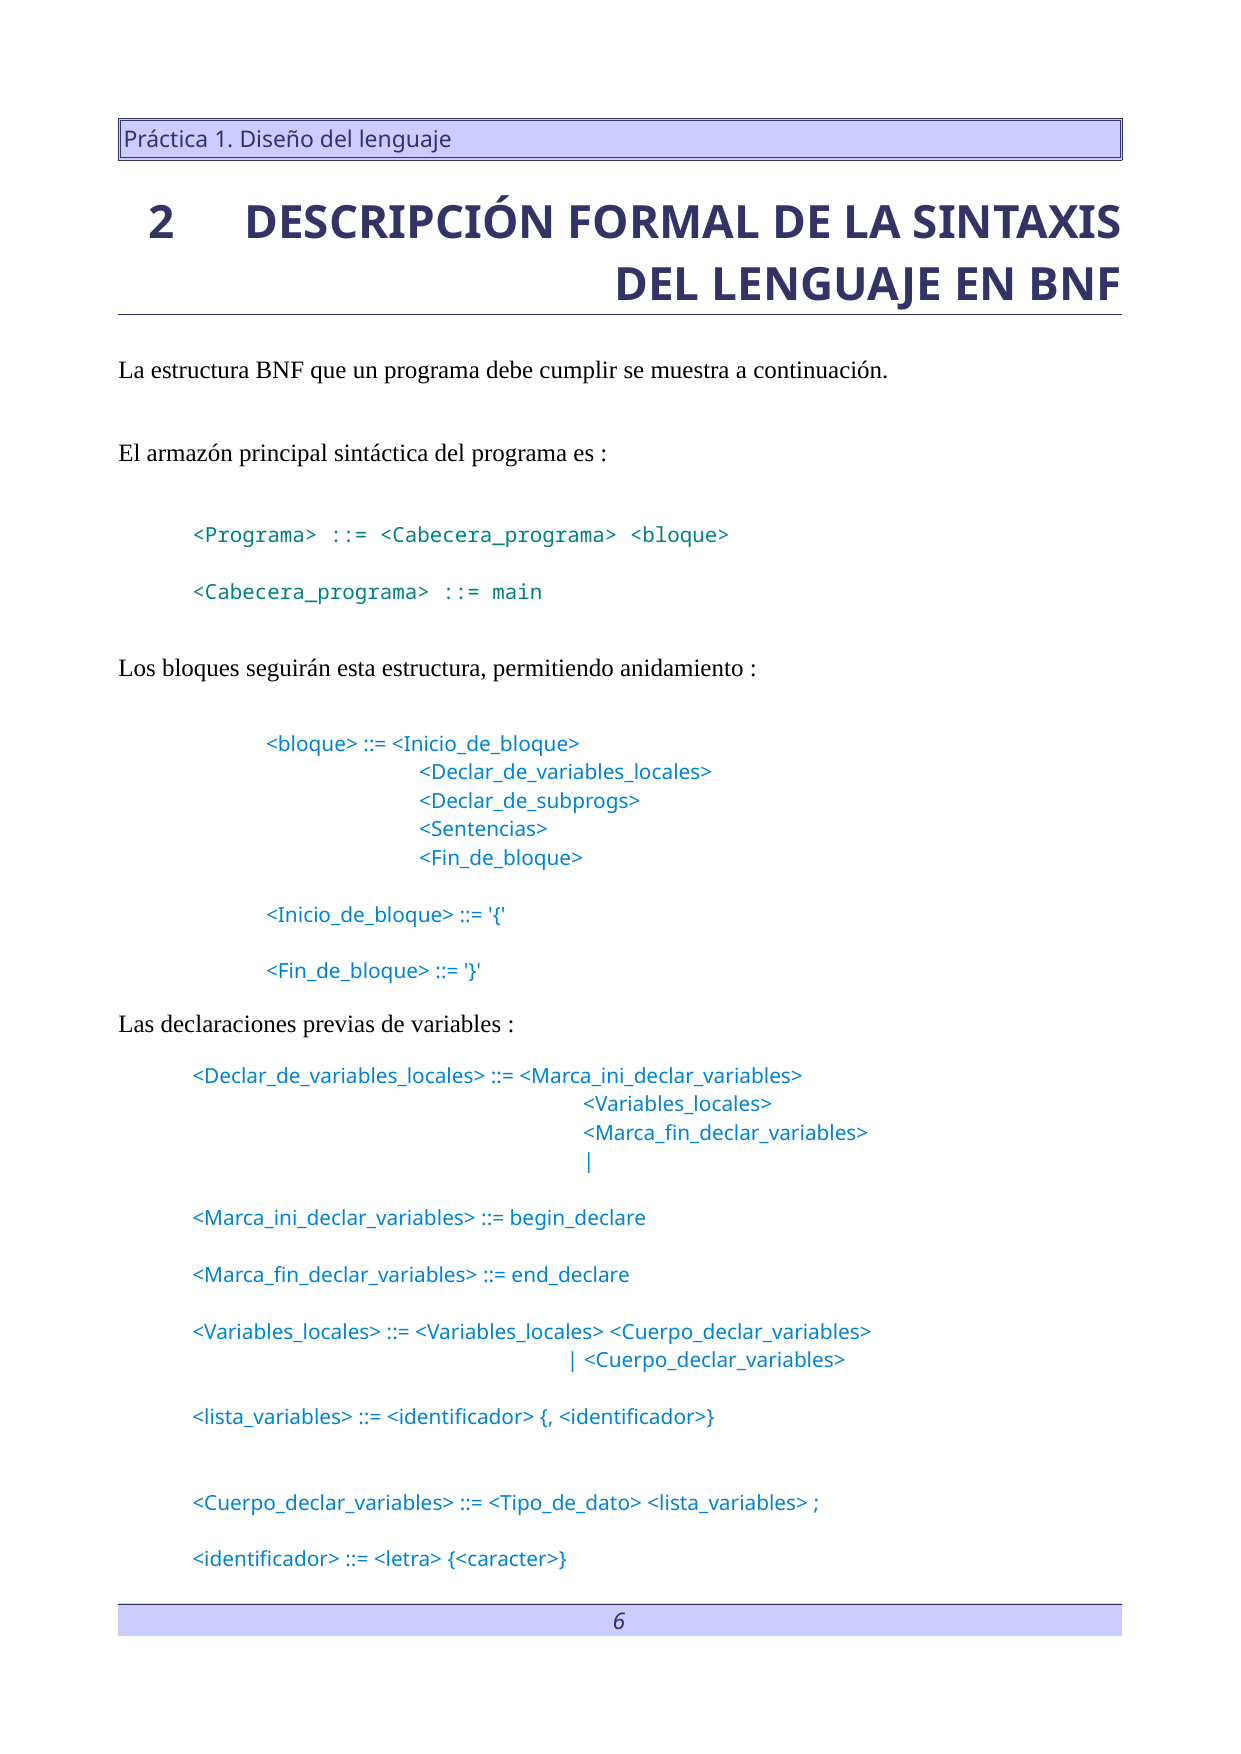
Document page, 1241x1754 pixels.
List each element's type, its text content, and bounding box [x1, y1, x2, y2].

text El armazón principal sintáctica del programa es : [118, 438, 1122, 467]
text <Variables_locales> ::= <Variables_locales> <Cuerpo_declar_variables> [118, 1317, 1122, 1346]
text <Declar_de_variables_locales> [118, 757, 1122, 786]
text Los bloques seguirán esta estructura, permitiendo anidamiento : [118, 653, 1122, 682]
text <Cuerpo_declar_variables> ::= <Tipo_de_dato> <lista_variables> ; [118, 1488, 1122, 1516]
text <Marca_fin_declar_variables> ::= end_declare [118, 1260, 1122, 1289]
text <Inicio_de_bloque> ::= '{' [118, 900, 1122, 928]
text | [118, 1146, 1122, 1175]
text <Cabecera_programa> ::= main [118, 577, 1122, 606]
text <lista_variables> ::= <identificador> {, <identificador>} [118, 1402, 1122, 1431]
text <Declar_de_subprogs> [118, 786, 1122, 814]
text <Fin_de_bloque> [118, 843, 1122, 871]
text <Variables_locales> [118, 1089, 1122, 1118]
text <Programa> ::= <Cabecera_programa> <bloque> [118, 520, 1122, 549]
text <Marca_ini_declar_variables> ::= begin_declare [118, 1203, 1122, 1232]
text <Declar_de_variables_locales> ::= <Marca_ini_declar_variables> [118, 1061, 1122, 1089]
text | <Cuerpo_declar_variables> [567, 1346, 1122, 1374]
text <Marca_fin_declar_variables> [118, 1118, 1122, 1146]
text <identificador> ::= <letra> {<caracter>} [118, 1544, 1122, 1573]
subtitle DESCRIPCIÓN FORMAL DE LA SINTAXIS DEL LENGUAJE EN BNF [118, 189, 1122, 314]
text <Sentencias> [118, 814, 1122, 843]
text La estructura BNF que un programa debe cumplir se muestra a continuación. [118, 355, 1122, 384]
text <Fin_de_bloque> ::= '}' [118, 957, 1122, 985]
text Las declaraciones previas de variables : [118, 1009, 1122, 1037]
text <bloque> ::= <Inicio_de_bloque> [118, 729, 1122, 757]
